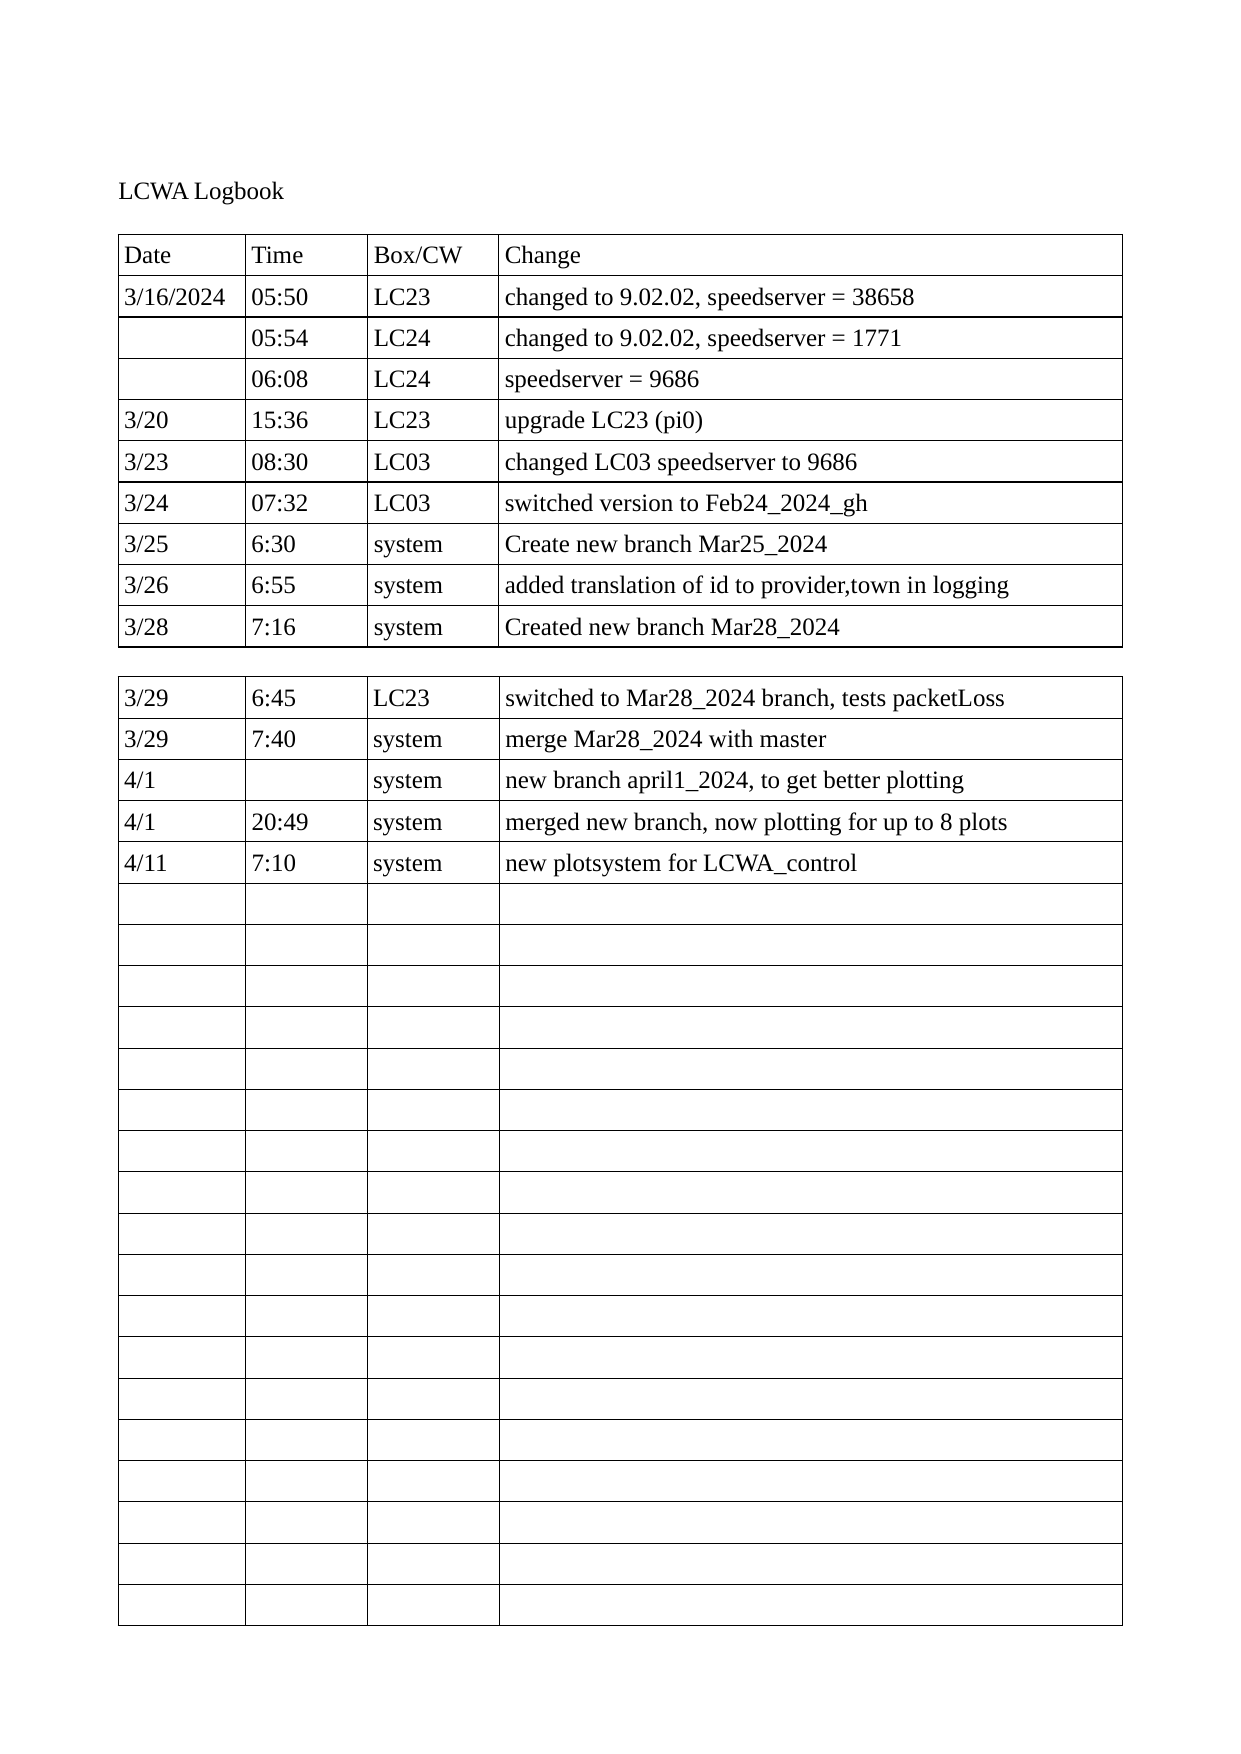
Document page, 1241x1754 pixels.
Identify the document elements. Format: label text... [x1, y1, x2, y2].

table_cell [368, 1049, 499, 1089]
table_cell [246, 1090, 367, 1130]
table_cell [500, 1172, 1122, 1212]
table_cell 3/29 [119, 719, 245, 759]
table_cell system [368, 606, 498, 646]
table_cell system [368, 719, 499, 759]
table_cell [368, 1296, 499, 1336]
table_cell [119, 884, 245, 924]
table_cell [368, 1379, 499, 1419]
table_cell [246, 1172, 367, 1212]
table_cell [500, 1007, 1122, 1047]
table_cell [500, 966, 1122, 1006]
table_cell LC03 [368, 483, 498, 523]
table_header 6:45 [246, 677, 367, 717]
table_cell changed to 9.02.02, speedserver = 1771 [499, 318, 1122, 358]
table_cell 7:16 [246, 606, 367, 646]
table_cell 07:32 [246, 483, 367, 523]
table_cell 6:30 [246, 524, 367, 564]
table_cell [119, 1502, 245, 1542]
table_cell [368, 1255, 499, 1295]
table_cell [368, 1461, 499, 1501]
table_cell [246, 1049, 367, 1089]
table_cell [119, 925, 245, 965]
table_cell [119, 359, 245, 399]
table_cell [500, 1337, 1122, 1377]
table_cell 05:50 [246, 276, 367, 316]
table_cell LC23 [368, 276, 498, 316]
table_cell [246, 1214, 367, 1254]
table_cell [119, 1296, 245, 1336]
table_cell [246, 1585, 367, 1625]
table_cell system [368, 801, 499, 841]
table_cell changed to 9.02.02, speedserver = 38658 [499, 276, 1122, 316]
table_cell [368, 966, 499, 1006]
table_cell [119, 966, 245, 1006]
table_cell system [368, 565, 498, 605]
table_cell [500, 1420, 1122, 1460]
table_cell [119, 318, 245, 358]
table_cell [246, 1461, 367, 1501]
table_cell 20:49 [246, 801, 367, 841]
table_cell 3/24 [119, 483, 245, 523]
table_cell 3/26 [119, 565, 245, 605]
table_cell [119, 1090, 245, 1130]
table_cell added translation of id to provider,town in logging [499, 565, 1122, 605]
table_cell [500, 1461, 1122, 1501]
table_cell [246, 1544, 367, 1584]
table_cell LC24 [368, 359, 498, 399]
table_cell [246, 1379, 367, 1419]
table_header LC23 [368, 677, 499, 717]
table_cell [368, 925, 499, 965]
table_cell [246, 1255, 367, 1295]
table_cell [500, 1502, 1122, 1542]
table_cell 4/11 [119, 842, 245, 882]
table_cell LC03 [368, 441, 498, 481]
table_cell [500, 1296, 1122, 1336]
table_cell 3/16/2024 [119, 276, 245, 316]
table_cell 15:36 [246, 400, 367, 440]
table_cell merged new branch, now plotting for up to 8 plots [500, 801, 1122, 841]
table_cell [246, 1502, 367, 1542]
table_cell 3/28 [119, 606, 245, 646]
table_cell 3/23 [119, 441, 245, 481]
table_cell [500, 925, 1122, 965]
table_cell [246, 1420, 367, 1460]
table_cell system [368, 842, 499, 882]
table_cell [119, 1131, 245, 1171]
table_cell 4/1 [119, 801, 245, 841]
table_cell speedserver = 9686 [499, 359, 1122, 399]
table_cell [500, 1585, 1122, 1625]
table_header Box/CW [368, 235, 498, 275]
table_cell 3/20 [119, 400, 245, 440]
table_cell 7:10 [246, 842, 367, 882]
table_cell [246, 1131, 367, 1171]
table_cell [500, 884, 1122, 924]
table_cell upgrade LC23 (pi0) [499, 400, 1122, 440]
table_cell 7:40 [246, 719, 367, 759]
table_cell [368, 1131, 499, 1171]
table_header Time [246, 235, 367, 275]
table_header Change [499, 235, 1122, 275]
table_cell [119, 1544, 245, 1584]
table_cell [500, 1214, 1122, 1254]
table_cell [119, 1420, 245, 1460]
table_cell [368, 1544, 499, 1584]
table_cell [246, 925, 367, 965]
table_cell [119, 1007, 245, 1047]
table_cell new branch april1_2024, to get better plotting [500, 760, 1122, 800]
table_cell LC24 [368, 318, 498, 358]
table_cell [246, 884, 367, 924]
table_cell [500, 1379, 1122, 1419]
table_cell [246, 760, 367, 800]
table_cell 4/1 [119, 760, 245, 800]
table_cell 05:54 [246, 318, 367, 358]
table_cell [368, 1090, 499, 1130]
table_cell [368, 1502, 499, 1542]
table_cell 6:55 [246, 565, 367, 605]
table_cell [368, 1585, 499, 1625]
table_cell [368, 1420, 499, 1460]
table_cell [500, 1255, 1122, 1295]
table_cell [368, 1007, 499, 1047]
table_header 3/29 [119, 677, 245, 717]
table_cell [368, 884, 499, 924]
table_cell [119, 1461, 245, 1501]
table_cell [246, 966, 367, 1006]
table_cell [119, 1214, 245, 1254]
table_cell system [368, 760, 499, 800]
table_cell [500, 1049, 1122, 1089]
table_cell [246, 1296, 367, 1336]
table_cell [246, 1337, 367, 1377]
table_cell [119, 1337, 245, 1377]
table_cell [119, 1049, 245, 1089]
table_cell [119, 1379, 245, 1419]
table_cell [368, 1337, 499, 1377]
table_cell [500, 1544, 1122, 1584]
table_cell [119, 1585, 245, 1625]
table_cell [368, 1214, 499, 1254]
table_cell [368, 1172, 499, 1212]
text LCWA Logbook [118, 176, 1122, 205]
table_cell 06:08 [246, 359, 367, 399]
table_cell [500, 1131, 1122, 1171]
table_cell [119, 1255, 245, 1295]
table_cell switched version to Feb24_2024_gh [499, 483, 1122, 523]
table_cell Created new branch Mar28_2024 [499, 606, 1122, 646]
table_cell 3/25 [119, 524, 245, 564]
table_cell system [368, 524, 498, 564]
table_cell [119, 1172, 245, 1212]
table_cell merge Mar28_2024 with master [500, 719, 1122, 759]
table_cell LC23 [368, 400, 498, 440]
table_cell new plotsystem for LCWA_control [500, 842, 1122, 882]
table_cell changed LC03 speedserver to 9686 [499, 441, 1122, 481]
table_cell [246, 1007, 367, 1047]
table_cell [500, 1090, 1122, 1130]
table_cell 08:30 [246, 441, 367, 481]
table_header switched to Mar28_2024 branch, tests packetLoss [500, 677, 1122, 717]
table_header Date [119, 235, 245, 275]
table_cell Create new branch Mar25_2024 [499, 524, 1122, 564]
